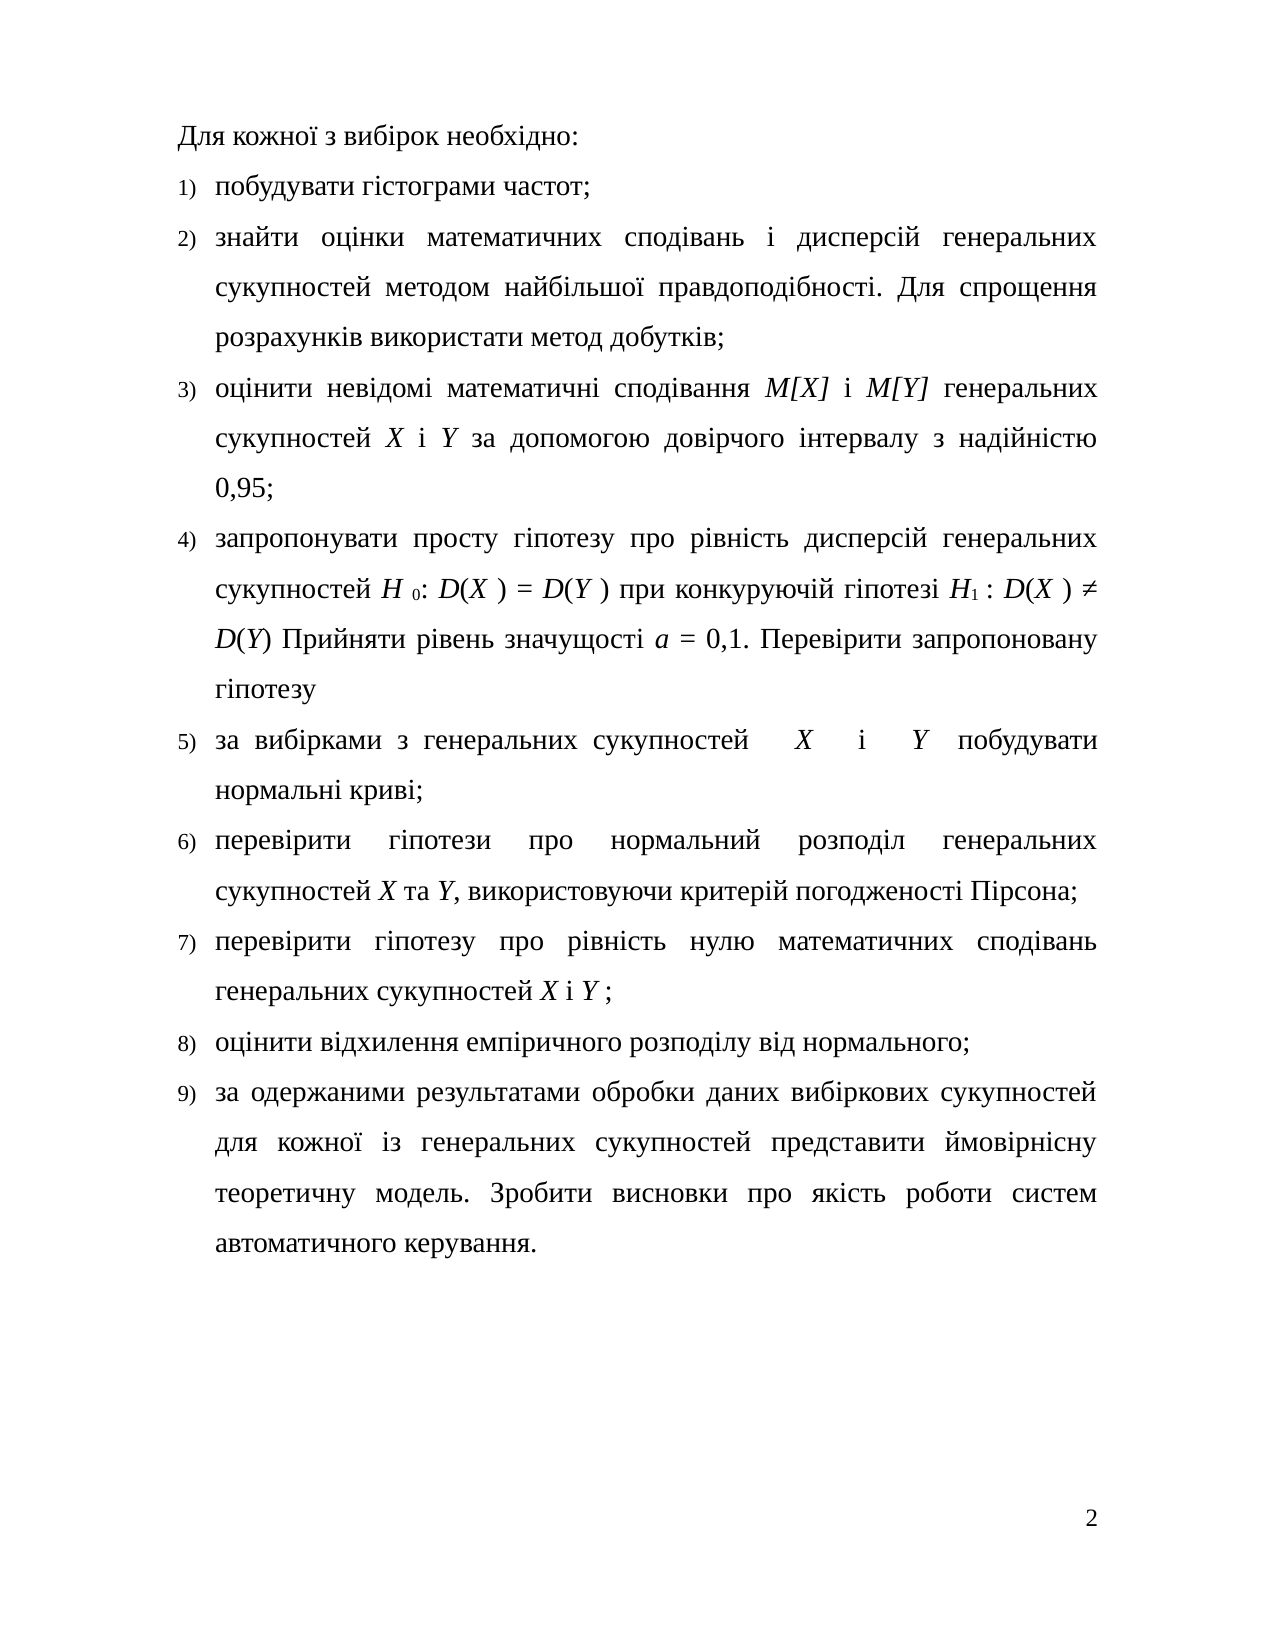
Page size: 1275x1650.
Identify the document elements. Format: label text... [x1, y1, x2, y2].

list запропонувати просту гіпотезу про рівність дисперсій генеральних сукупностей H 0: D(X ) = D(Y ) при конкуруючій гіпотезі H1 : D(X ) ≠ D(Y) Прийняти рівень значущості a = 0,1. Перевірити запропоновану гіпотезу [177, 521, 1098, 705]
list перевірити гіпотезу про рівність нулю математичних сподівань генеральних сукупностей X і Y ; [177, 923, 1098, 1007]
list оцінити невідомі математичні сподівання M[X] i M[Y] генеральних сукупностей X і Y за допомогою довірчого інтервалу з надійністю 0,95; [177, 370, 1098, 504]
list оцінити відхилення емпіричного розподілу від нормального; [177, 1024, 1098, 1057]
text Для кожної з вибірок необхідно: [177, 118, 1098, 152]
list за одержаними результатами обробки даних вибіркових сукупностей для кожної із генеральних сукупностей представити ймовірнісну теоретичну модель. Зробити висновки про якість роботи систем автоматичного керування. [177, 1074, 1098, 1258]
list перевірити гіпотези про нормальний розподіл генеральних сукупностей X та Y, використовуючи критерій погодженості Пірсона; [177, 822, 1098, 906]
list за вибірками з генеральних сукупностей X і Y побудувати нормальні криві; [177, 722, 1098, 806]
list знайти оцінки математичних сподівань і дисперсій генеральних сукупностей методом найбільшої правдоподібності. Для спрощення розрахунків використати метод добутків; [177, 219, 1098, 353]
list побудувати гістограми частот; [177, 168, 1098, 202]
